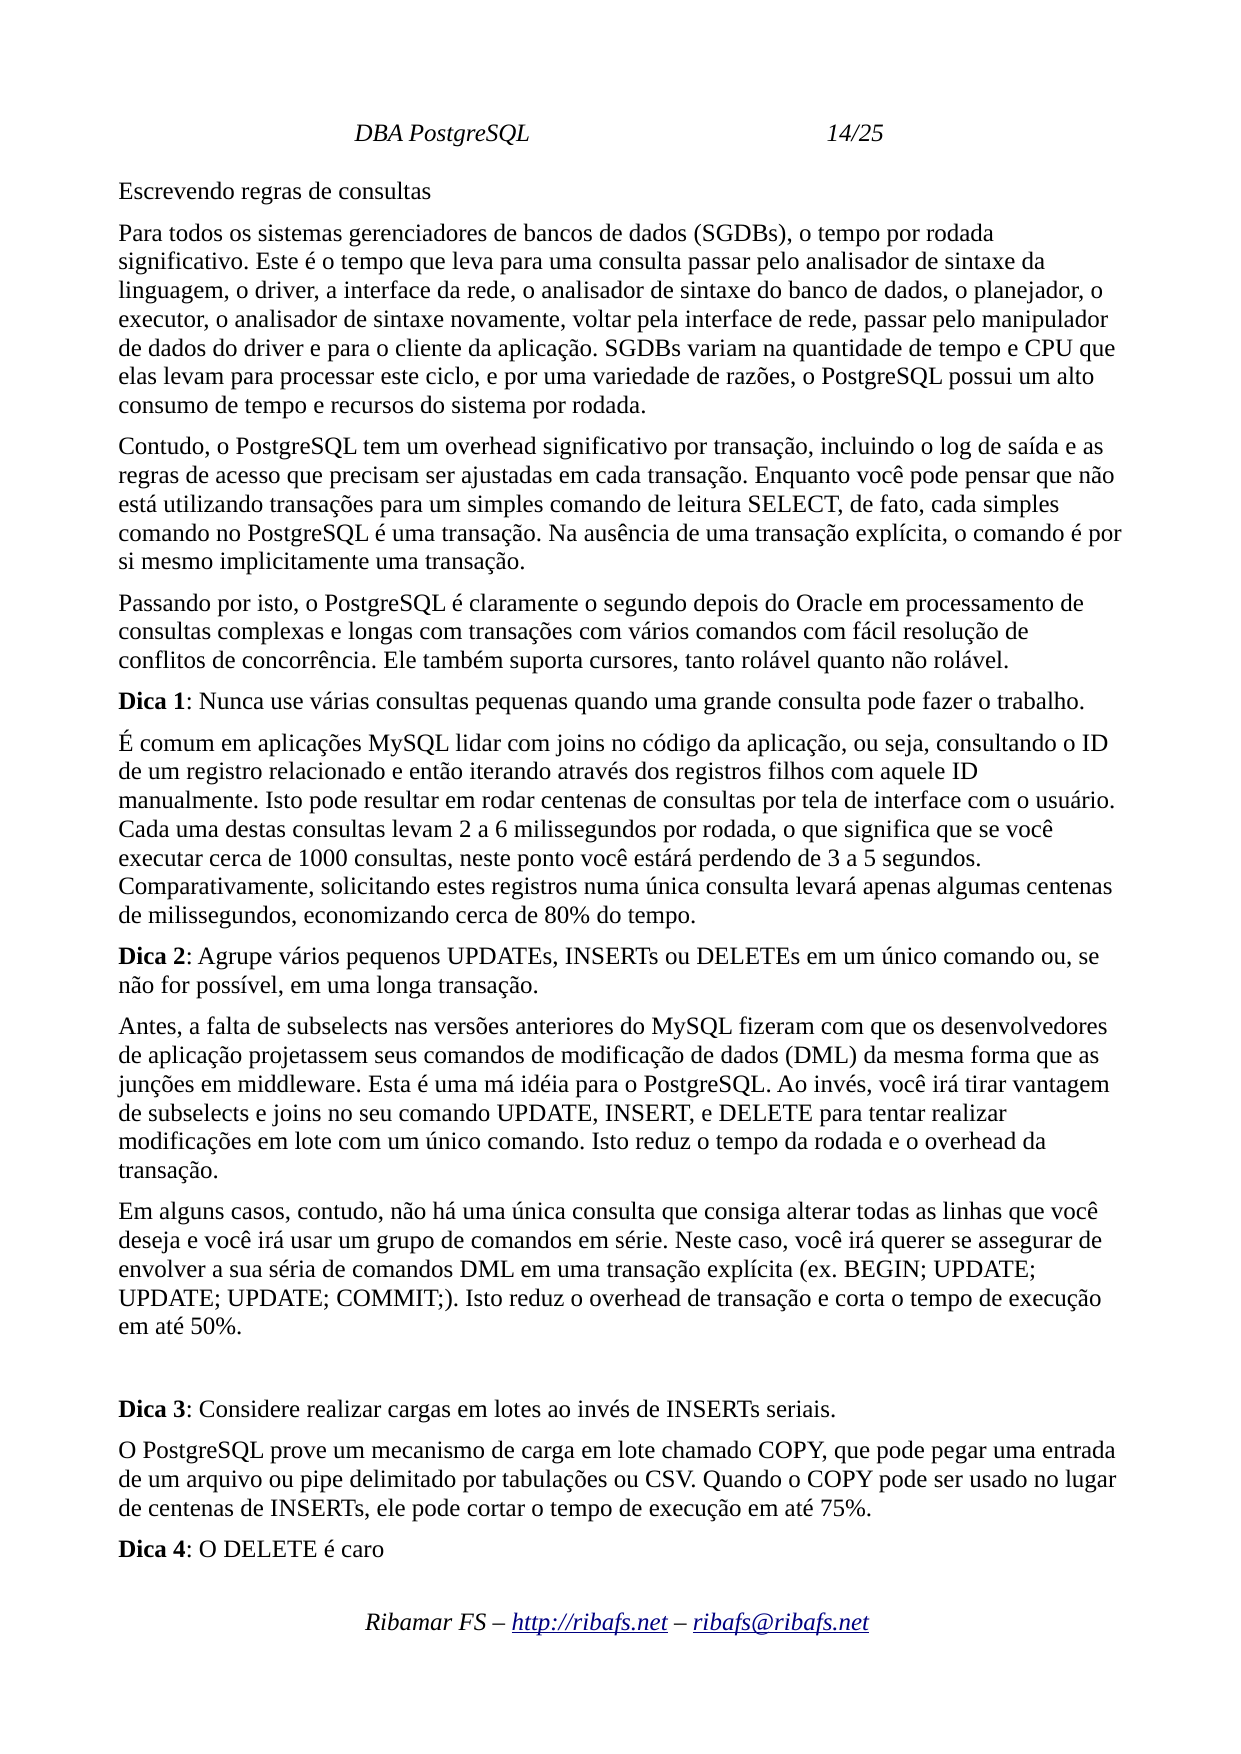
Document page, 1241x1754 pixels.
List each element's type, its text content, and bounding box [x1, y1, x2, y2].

text O PostgreSQL prove um mecanismo de carga em lote chamado COPY, que pode pegar uma entrada de um arquivo ou pipe delimitado por tabulações ou CSV. Quando o COPY pode ser usado no lugar de centenas de INSERTs, ele pode cortar o tempo de execução em até 75%. [118, 1435, 1122, 1521]
text Em alguns casos, contudo, não há uma única consulta que consiga alterar todas as linhas que você deseja e você irá usar um grupo de comandos em série. Neste caso, você irá querer se assegurar de envolver a sua séria de comandos DML em uma transação explícita (ex. BEGIN; UPDATE; UPDATE; UPDATE; COMMIT;). Isto reduz o overhead de transação e corta o tempo de execução em até 50%. [118, 1196, 1122, 1340]
text Dica 3: Considere realizar cargas em lotes ao invés de INSERTs seriais. [118, 1394, 1122, 1423]
text Passando por isto, o PostgreSQL é claramente o segundo depois do Oracle em processamento de consultas complexas e longas com transações com vários comandos com fácil resolução de conflitos de concorrência. Ele também suporta cursores, tanto rolável quanto não rolável. [118, 588, 1122, 674]
text Dica 2: Agrupe vários pequenos UPDATEs, INSERTs ou DELETEs em um único comando ou, se não for possível, em uma longa transação. [118, 941, 1122, 999]
text É comum em aplicações MySQL lidar com joins no código da aplicação, ou seja, consultando o ID de um registro relacionado e então iterando através dos registros filhos com aquele ID manualmente. Isto pode resultar em rodar centenas de consultas por tela de interface com o usuário. Cada uma destas consultas levam 2 a 6 milissegundos por rodada, o que significa que se você executar cerca de 1000 consultas, neste ponto você estárá perdendo de 3 a 5 segundos. Comparativamente, solicitando estes registros numa única consulta levará apenas algumas centenas de milissegundos, economizando cerca de 80% do tempo. [118, 728, 1122, 929]
text Antes, a falta de subselects nas versões anteriores do MySQL fizeram com que os desenvolvedores de aplicação projetassem seus comandos de modificação de dados (DML) da mesma forma que as junções em middleware. Esta é uma má idéia para o PostgreSQL. Ao invés, você irá tirar vantagem de subselects e joins no seu comando UPDATE, INSERT, e DELETE para tentar realizar modificações em lote com um único comando. Isto reduz o tempo da rodada e o overhead da transação. [118, 1011, 1122, 1184]
text Dica 4: O DELETE é caro [118, 1534, 1122, 1563]
text Dica 1: Nunca use várias consultas pequenas quando uma grande consulta pode fazer o trabalho. [118, 686, 1122, 715]
text Para todos os sistemas gerenciadores de bancos de dados (SGDBs), o tempo por rodada significativo. Este é o tempo que leva para uma consulta passar pelo analisador de sintaxe da linguagem, o driver, a interface da rede, o analisador de sintaxe do banco de dados, o planejador, o executor, o analisador de sintaxe novamente, voltar pela interface de rede, passar pelo manipulador de dados do driver e para o cliente da aplicação. SGDBs variam na quantidade de tempo e CPU que elas levam para processar este ciclo, e por uma variedade de razões, o PostgreSQL possui um alto consumo de tempo e recursos do sistema por rodada. [118, 218, 1122, 419]
text Contudo, o PostgreSQL tem um overhead significativo por transação, incluindo o log de saída e as regras de acesso que precisam ser ajustadas em cada transação. Enquanto você pode pensar que não está utilizando transações para um simples comando de leitura SELECT, de fato, cada simples comando no PostgreSQL é uma transação. Na ausência de uma transação explícita, o comando é por si mesmo implicitamente uma transação. [118, 431, 1122, 575]
text Escrevendo regras de consultas [118, 176, 1122, 205]
